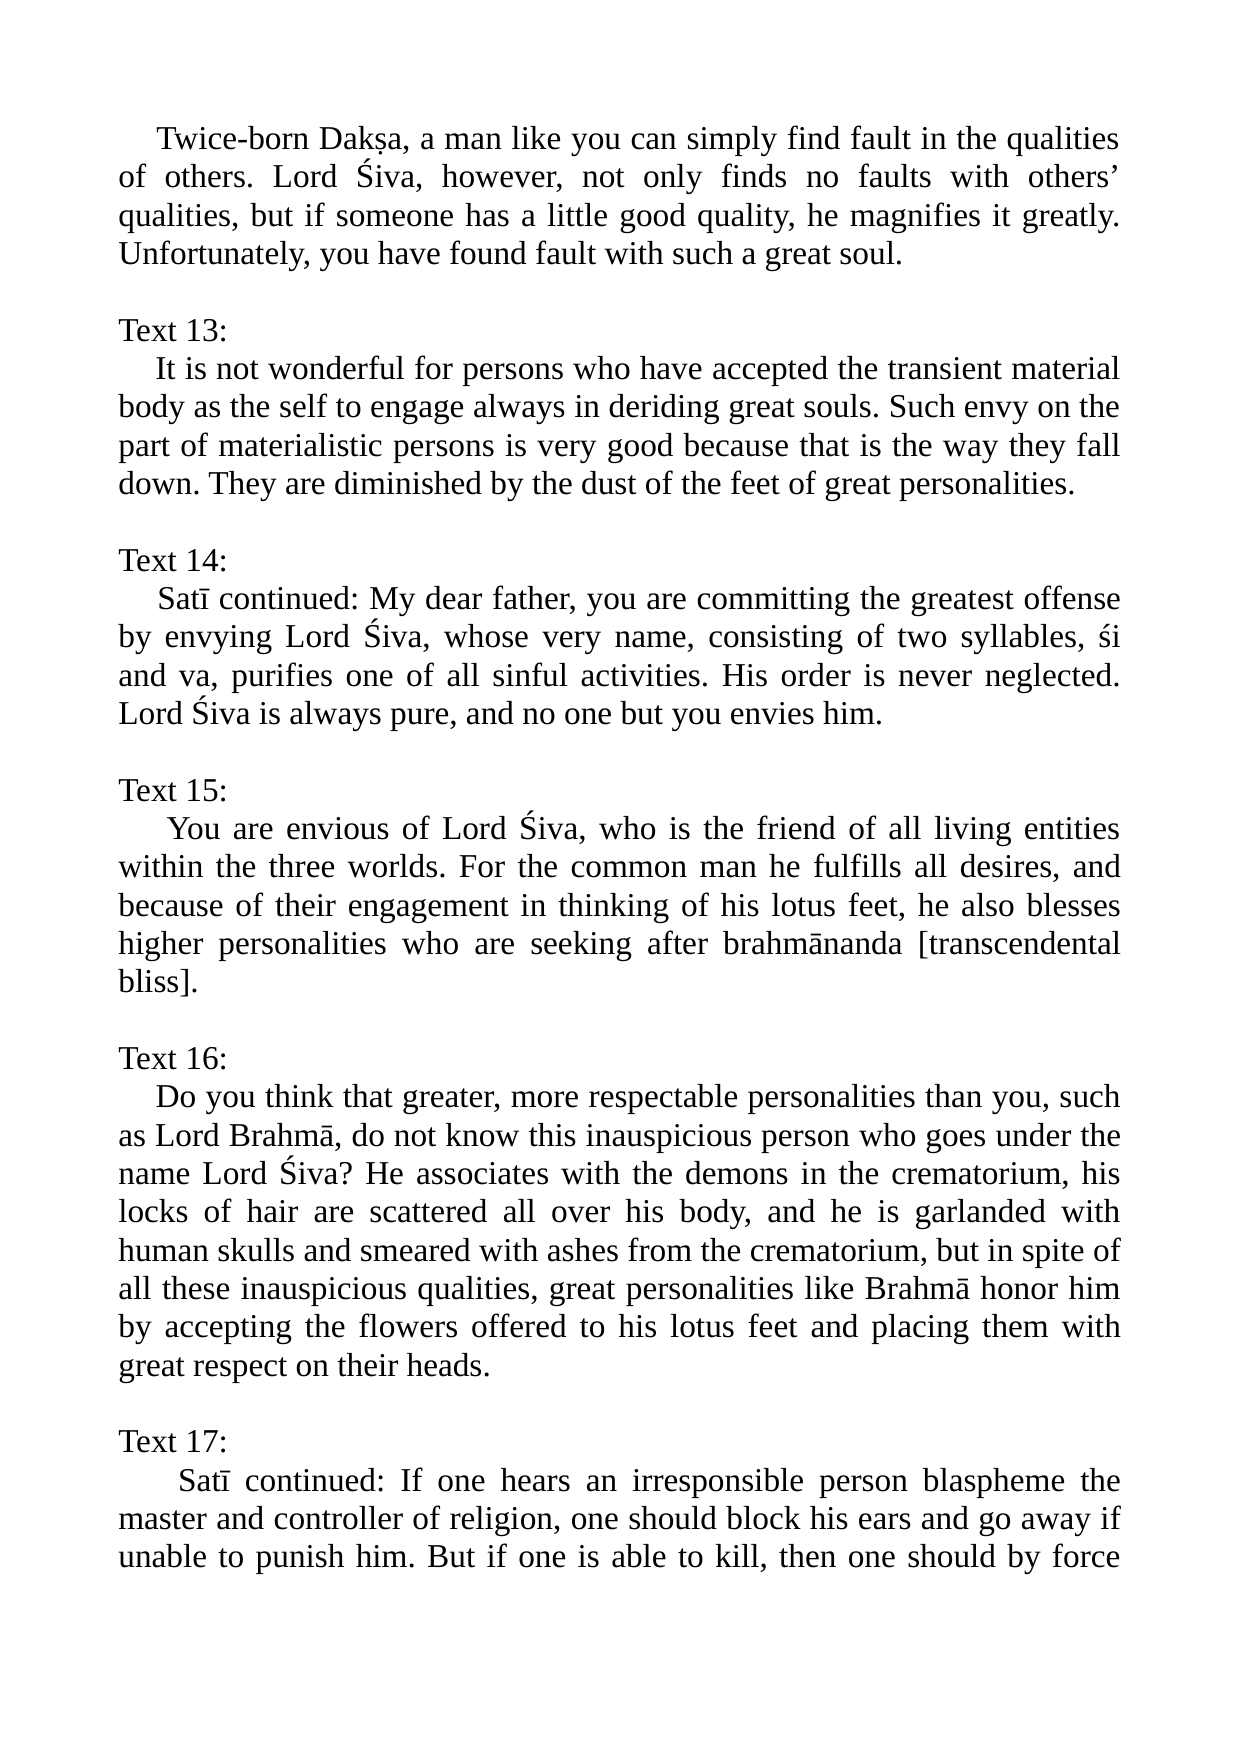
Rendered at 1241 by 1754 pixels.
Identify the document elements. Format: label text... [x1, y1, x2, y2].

text Text 17: [118, 1421, 1122, 1460]
text Satī continued: If one hears an irresponsible person blaspheme the master and controller of religion, one should block his ears and go away if unable to punish him. But if one is able to kill, then one should by force [118, 1460, 1122, 1575]
text Text 15: [118, 770, 1122, 808]
text Text 13: [118, 310, 1122, 348]
text Do you think that greater, more respectable personalities than you, such as Lord Brahmā, do not know this inauspicious person who goes under the name Lord Śiva? He associates with the demons in the crematorium, his locks of hair are scattered all over his body, and he is garlanded with human skulls and smeared with ashes from the crematorium, but in spite of all these inauspicious qualities, great personalities like Brahmā honor him by accepting the flowers offered to his lotus feet and placing them with great respect on their heads. [118, 1076, 1122, 1383]
text Satī continued: My dear father, you are committing the greatest offense by envying Lord Śiva, whose very name, consisting of two syllables, śi and va, purifies one of all sinful activities. His order is never neglected. Lord Śiva is always pure, and no one but you envies him. [118, 578, 1122, 731]
text Text 14: [118, 540, 1122, 578]
text It is not wonderful for persons who have accepted the transient material body as the self to engage always in deriding great souls. Such envy on the part of materialistic persons is very good because that is the way they fall down. They are diminished by the dust of the feet of great personalities. [118, 348, 1122, 501]
text You are envious of Lord Śiva, who is the friend of all living entities within the three worlds. For the common man he fulfills all desires, and because of their engagement in thinking of his lotus feet, he also blesses higher personalities who are seeking after brahmānanda [transcendental bliss]. [118, 808, 1122, 1000]
text Twice-born Dakṣa, a man like you can simply find fault in the qualities of others. Lord Śiva, however, not only finds no faults with others’ qualities, but if someone has a little good quality, he magnifies it greatly. Unfortunately, you have found fault with such a great soul. [118, 118, 1122, 271]
text Text 16: [118, 1038, 1122, 1076]
